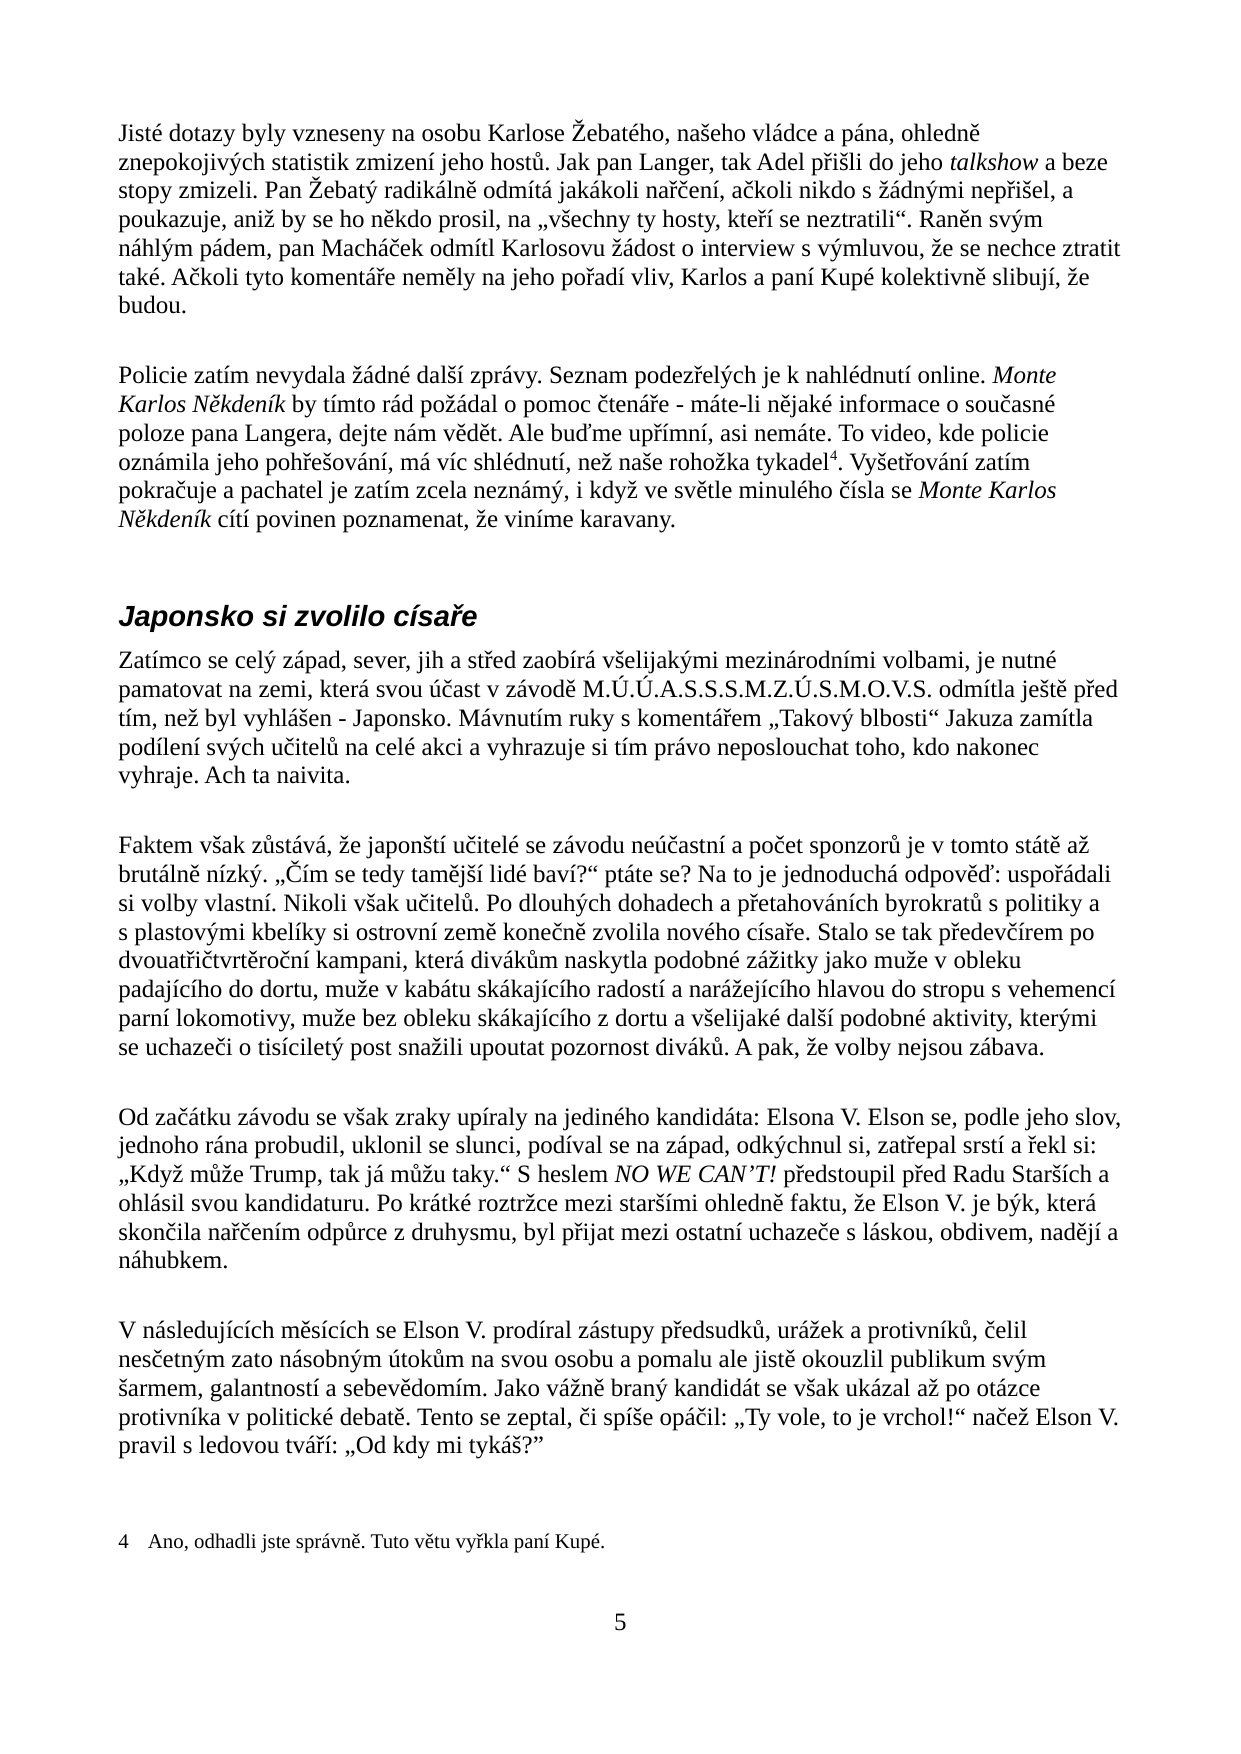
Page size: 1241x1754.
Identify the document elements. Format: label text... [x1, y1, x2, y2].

text Ano, odhadli jste správně. Tuto větu vyřkla paní Kupé. [118, 1529, 1122, 1578]
text Policie zatím nevydala žádné další zprávy. Seznam podezřelých je k nahlédnutí online. Monte Karlos Někdeník by tímto rád požádal o pomoc čtenáře - máte-li nějaké informace o současné poloze pana Langera, dejte nám vědět. Ale buďme upřímní, asi nemáte. To video, kde policie oznámila jeho pohřešování, má víc shlédnutí, než naše rohožka tykadel. Vyšetřování zatím pokračuje a pachatel je zatím zcela neznámý, i když ve světle minulého čísla se Monte Karlos Někdeník cítí povinen poznamenat, že viníme karavany. [118, 361, 1122, 562]
text Od začátku závodu se však zraky upíraly na jediného kandidáta: Elsona V. Elson se, podle jeho slov, jednoho rána probudil, uklonil se slunci, podíval se na západ, odkýchnul si, zatřepal srstí a řekl si: „Když může Trump, tak já můžu taky.“ S heslem NO WE CAN’T! předstoupil před Radu Starších a ohlásil svou kandidaturu. Po krátké roztržce mezi staršími ohledně faktu, že Elson V. je býk, která skončila nařčením odpůrce z druhysmu, byl přijat mezi ostatní uchazeče s láskou, obdivem, nadějí a náhubkem. [118, 1102, 1122, 1303]
text Faktem však zůstává, že japonští učitelé se závodu neúčastní a počet sponzorů je v tomto státě až brutálně nízký. „Čím se tedy tamější lidé baví?“ ptáte se? Na to je jednoduchá odpověď: uspořádali si volby vlastní. Nikoli však učitelů. Po dlouhých dohadech a přetahováních byrokratů s politiky a s plastovými kbelíky si ostrovní země konečně zvolila nového císaře. Stalo se tak předevčírem po dvouatřičtvrtěroční kampani, která divákům naskytla podobné zážitky jako muže v obleku padajícího do dortu, muže v kabátu skákajícího radostí a narážejícího hlavou do stropu s vehemencí parní lokomotivy, muže bez obleku skákajícího z dortu a všelijaké další podobné aktivity, kterými se uchazeči o tisíciletý post snažili upoutat pozornost diváků. A pak, že volby nejsou zábava. [118, 830, 1122, 1089]
text Jisté dotazy byly vzneseny na osobu Karlose Žebatého, našeho vládce a pána, ohledně znepokojivých statistik zmizení jeho hostů. Jak pan Langer, tak Adel přišli do jeho talkshow a beze stopy zmizeli. Pan Žebatý radikálně odmítá jakákoli nařčení, ačkoli nikdo s žádnými nepřišel, a poukazuje, aniž by se ho někdo prosil, na „všechny ty hosty, kteří se neztratili“. Raněn svým náhlým pádem, pan Macháček odmítl Karlosovu žádost o interview s výmluvou, že se nechce ztratit také. Ačkoli tyto komentáře neměly na jeho pořadí vliv, Karlos a paní Kupé kolektivně slibují, že budou. [118, 118, 1122, 348]
text V následujících měsících se Elson V. prodíral zástupy předsudků, urážek a protivníků, čelil nesčetným zato násobným útokům na svou osobu a pomalu ale jistě okouzlil publikum svým šarmem, galantností a sebevědomím. Jako vážně braný kandidát se však ukázal až po otázce protivníka v politické debatě. Tento se zeptal, či spíše opáčil: „Ty vole, to je vrchol!“ načež Elson V. pravil s ledovou tváří: „Od kdy mi tykáš?” [118, 1315, 1122, 1488]
subtitle Japonsko si zvolilo císaře [118, 599, 1122, 633]
text Zatímco se celý západ, sever, jih a střed zaobírá všelijakými mezinárodními volbami, je nutné pamatovat na zemi, která svou účast v závodě M.Ú.Ú.A.S.S.S.M.Z.Ú.S.M.O.V.S. odmítla ještě před tím, než byl vyhlášen - Japonsko. Mávnutím ruky s komentářem „Takový blbosti“ Jakuza zamítla podílení svých učitelů na celé akci a vyhrazuje si tím právo neposlouchat toho, kdo nakonec vyhraje. Ach ta naivita. [118, 645, 1122, 818]
